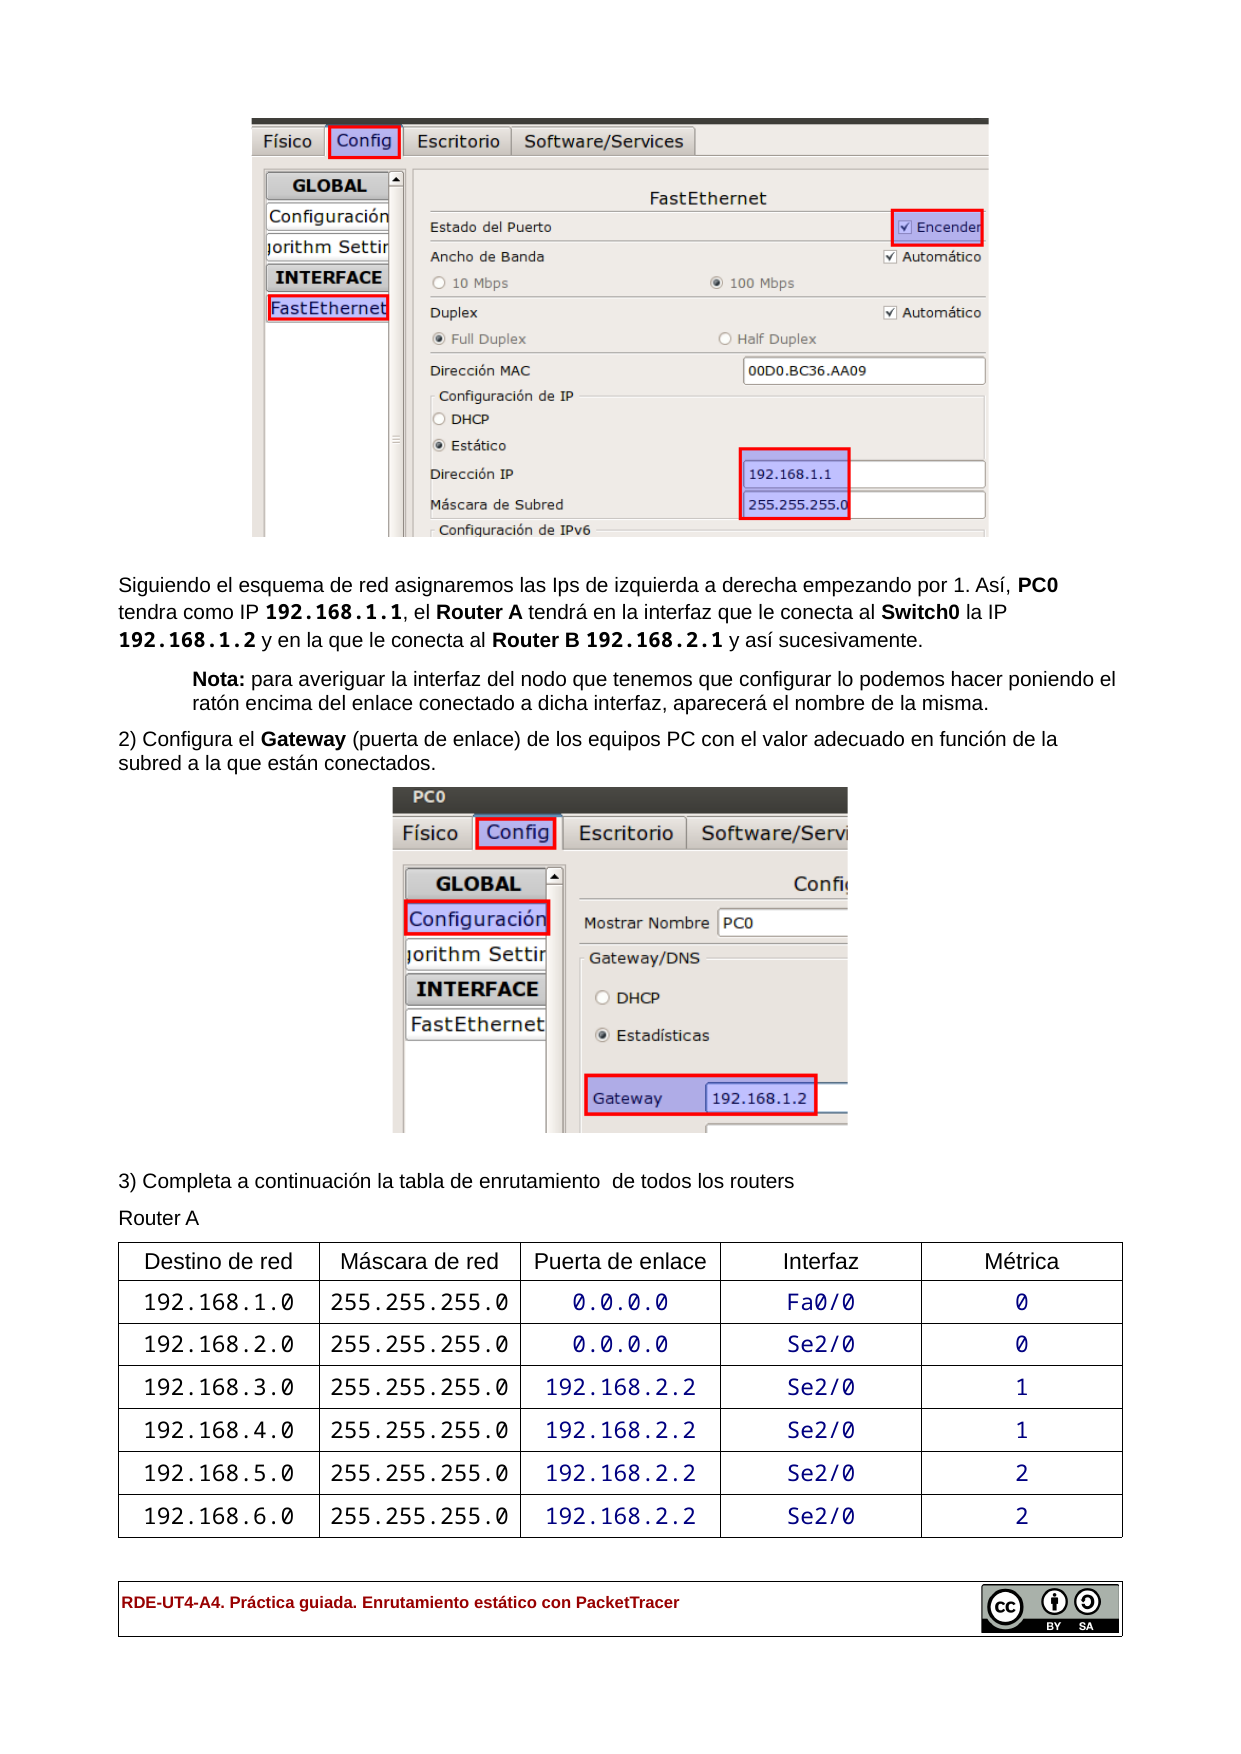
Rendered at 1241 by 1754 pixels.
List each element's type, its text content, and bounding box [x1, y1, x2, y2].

picture [392, 787, 848, 1133]
picture [981, 1584, 1119, 1633]
text Nota: para averiguar la interfaz del nodo que tenemos que configurar lo podemos hacer poniendo el ratón encima del enlace conectado a dicha interfaz, aparecerá el nombre de la misma. [192, 666, 1122, 714]
table_cell 2 [922, 1452, 1122, 1494]
table_cell Se2/0 [721, 1495, 921, 1537]
table_cell 2 [922, 1495, 1122, 1537]
table_cell 192.168.2.0 [119, 1324, 319, 1365]
text 3) Completa a continuación la tabla de enrutamiento de todos los routers [118, 1169, 1122, 1193]
table_cell 192.168.3.0 [119, 1366, 319, 1408]
table_cell 192.168.6.0 [119, 1495, 319, 1537]
table_cell 255.255.255.0 [320, 1495, 520, 1537]
table_cell 192.168.2.2 [521, 1495, 720, 1537]
table_cell 0.0.0.0 [521, 1324, 720, 1365]
table_cell 0 [922, 1281, 1122, 1322]
table_cell 1 [922, 1409, 1122, 1451]
text Router A [118, 1205, 1122, 1229]
table_cell 0 [922, 1324, 1122, 1365]
table_cell Se2/0 [721, 1324, 921, 1365]
table_cell 192.168.2.2 [521, 1452, 720, 1494]
table_cell Fa0/0 [721, 1281, 921, 1322]
table_cell 192.168.2.2 [521, 1366, 720, 1408]
text 2) Configura el Gateway (puerta de enlace) de los equipos PC con el valor adecuado en función de la subred a la que están conectados. [118, 727, 1122, 775]
table_cell 192.168.4.0 [119, 1409, 319, 1451]
table_cell Se2/0 [721, 1409, 921, 1451]
table_cell 192.168.1.0 [119, 1281, 319, 1322]
table_cell 255.255.255.0 [320, 1366, 520, 1408]
table_cell Se2/0 [721, 1366, 921, 1408]
table_header Máscara de red [320, 1243, 520, 1280]
table_header Puerta de enlace [521, 1243, 720, 1280]
table_cell 255.255.255.0 [320, 1452, 520, 1494]
table_cell 255.255.255.0 [320, 1281, 520, 1322]
table_cell Se2/0 [721, 1452, 921, 1494]
table_header Métrica [922, 1243, 1122, 1280]
table_cell 255.255.255.0 [320, 1409, 520, 1451]
table_cell 255.255.255.0 [320, 1324, 520, 1365]
table_cell 192.168.2.2 [521, 1409, 720, 1451]
table_header Interfaz [721, 1243, 921, 1280]
table_cell 0.0.0.0 [521, 1281, 720, 1322]
table_cell 1 [922, 1366, 1122, 1408]
picture [251, 118, 989, 537]
table_cell 192.168.5.0 [119, 1452, 319, 1494]
text Siguiendo el esquema de red asignaremos las Ips de izquierda a derecha empezando por 1. Así, PC0 tendra como IP 192.168.1.1, el Router A tendrá en la interfaz que le conecta al Switch0 la IP 192.168.1.2 y en la que le conecta al Router B 192.168.2.1 y así sucesivamente. [118, 573, 1122, 654]
table_header Destino de red [119, 1243, 319, 1280]
